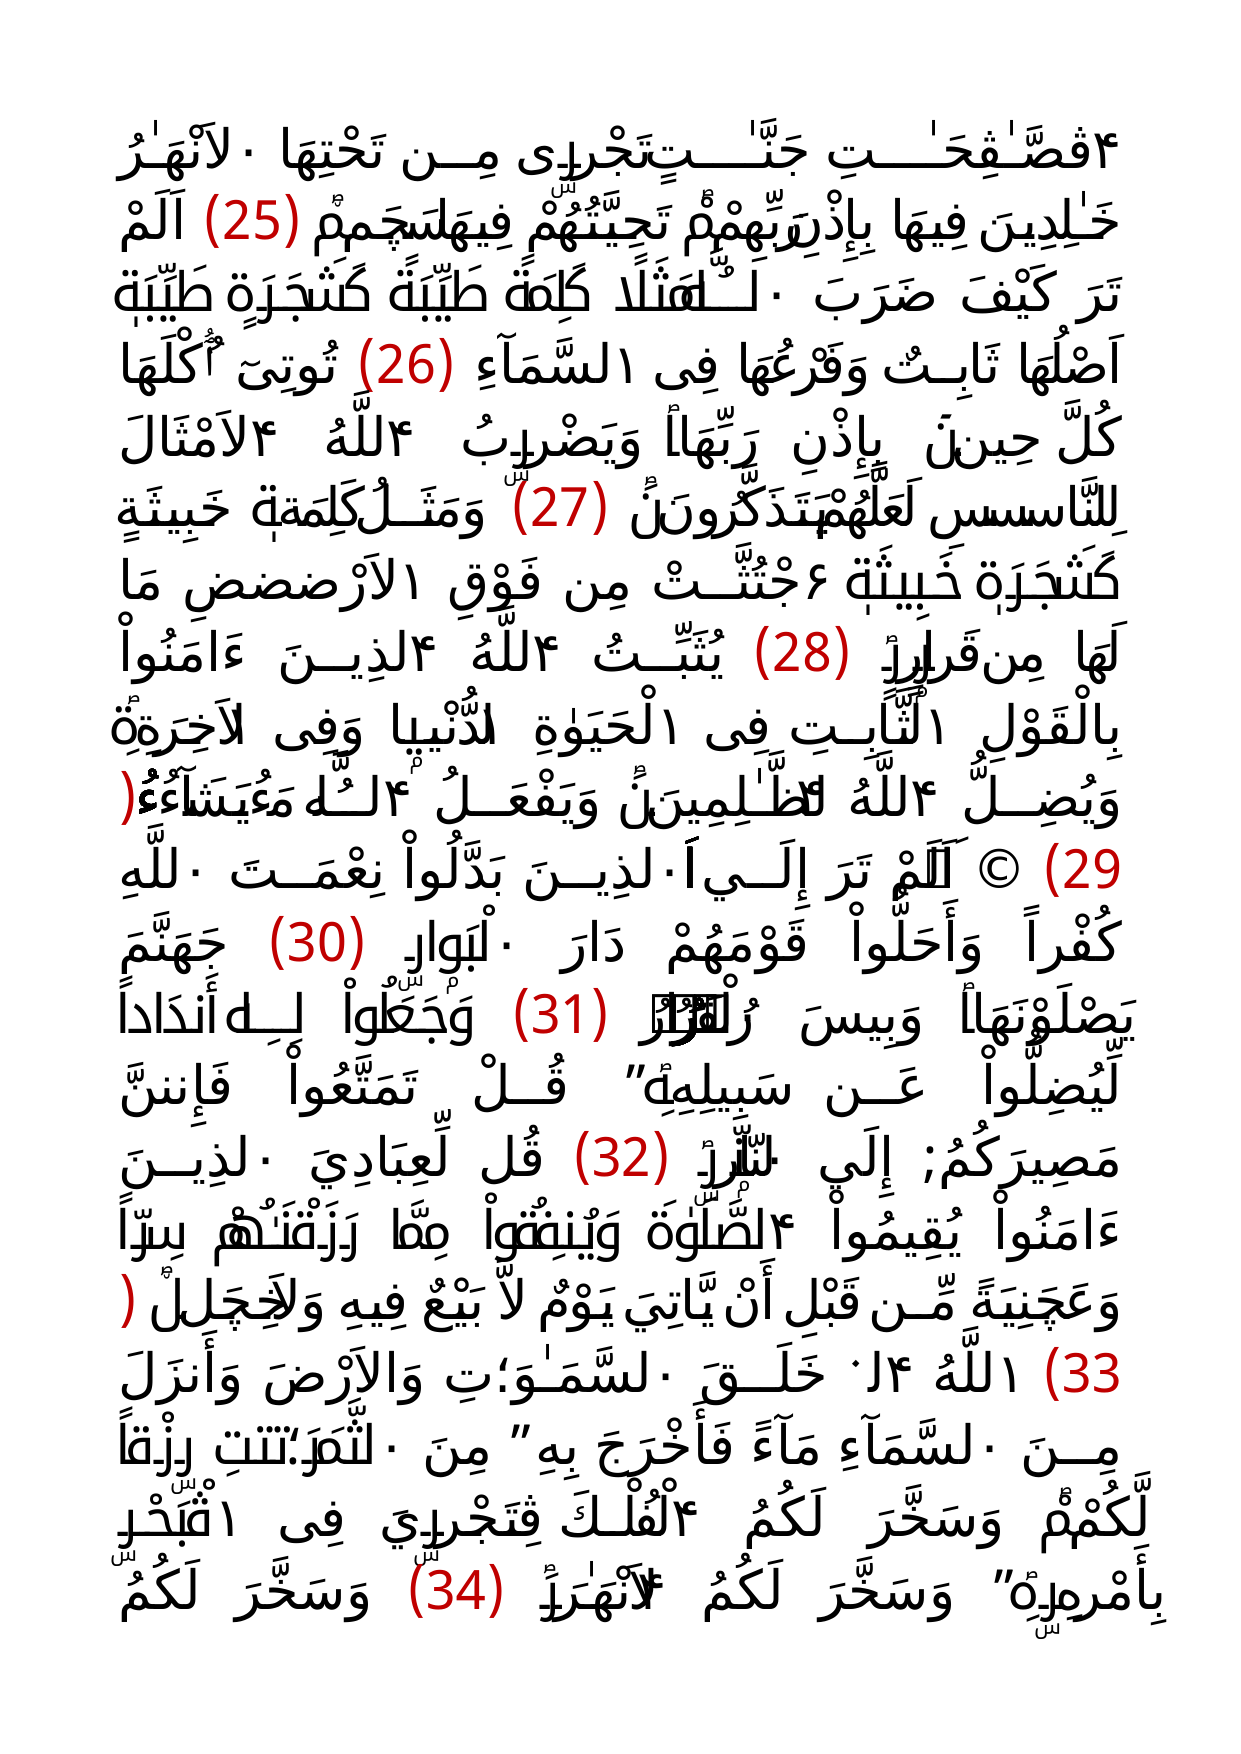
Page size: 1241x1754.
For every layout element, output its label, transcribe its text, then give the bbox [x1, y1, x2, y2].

text ® بِسْمِ ۱للَّهِ ۱لرَّحْمَـٰنِ ۱لرَّحِيمِ أَلَٓرۭؐ كِتَـٰــب٘ اَنزَلْنَـٰهُ إِلَيْــكَ ڤِتُخْرۣجَ ۰لنَّاسسسَ مِـنَ ۰لظُّلُمَـٰــتِ إِلَي ۰لنُّورۣ (1) بِإِذْنِ رَبِّهِمُ; إِلَيٰ صِرَ؛طِ ۱لْعَزۣيزۣ ۱لْحَمِيدِؐ (2) ۱للَّهُ ۴ﻟ﮲ لَهُ„ مَا فِى ۱لسَّمَـٰوَ؛تتتِ وَمَا فِى ۱لاَرْضِؐ وَوَيْلٌ لِّلْكۭـٰفِـرۣيــنَ مِـنْ عَذَابٍ شَدِيدٖؐ (3) ۱لذِيــنَ يَسْتَحِبُّونَ ۰لْحَيَوٰةَ ۰لدُّنْيۭا عَلَــي ۰لاَخِرَةِ وَيَصُدُّونَ عَــن سَبِيـلِ ۱للَّهِ وَيَبْغُونَهَا عِوَجاٗ ۷وْلَئِــكَ فِى ضَچَلٙ بَعِيدٍؐ (4) وَمَآ أَرْسَلْنَا مِن رَّسُولٖ اِلاَّ بِلِسَانِ قَوْمِهِ” لِيُبَيِّــنَ لَهُمْؐ فَيُضِــلُّ ۴للَّهُ مَنْ يَّشَآءُ وَيَهْدِى مَـنْ يَّشَآءُؐ وَهُوَ ۰لْعَزۣيزُ ۴لْحَكِيمُؐ (5) وَلَقَدَ اَرْسَلْنَا مُوسۭــيٰ بِـَٔايَـٰتِنَآ أَنَ اَخْرۣجْ قَوْمَكَ مِنَ ۰لظُّلُمَـٰــتِ إِلَي ۰لنُّورۣ (6) وَذَكِّرْهُم بِأَييَّـٰمِ ۱للَّهِؐ إِنَّ فِى ذَ؛لِــكَ ءَلاَيَـٰــتٍ لِّكُــلّۣ صَبّۭارٍ شَكُورٍؐ (7) وَإِذْ قَالَ مُوسۭيٰ لِقَوْمِهِ ۹ذْكُرُواْ نِعْمَةَ ۰للَّهِ عَلَيْكُمُ; إِذَ اَنجۭيٰكُم مِّــنَ —الِ فِرْعَوْنَ يَسُومُونَكُمْ سُوٓءَ ۰لْعَذَابِ وَيُذَبِّحُونَ أَبْنَآءَكُمْ وَيَسْتَحْيُونَ نِسَآءَكُمْؐ وَفِى ذَ؛لِكُم بَلآَءٌ مِّن رَّبِّكُمْ عَظِيمٌؐ (8) وَإِذْ تَأَذَّنَ رَبُّكُمْ لَـئِــن شَكَرْتُمْ لَأَزۣيدَنَّكُمْ وَلَـئِـن كَفَرْتُمُ; إِنَّ عَذَابِى لَشَدِيدٌؐ (9) وَقَالَ مُوسۭيٰٓ إِن تَكْفُرُوٓاْ أَنتُمْ وَمَـن فِى ۱لاَرْضضضِ جَمِيعاً فَإِنننَّ ۰للَّهَ لَغَنِــيّﹲ حَمِيد٘ؐ (10) اَلَمْ يَاتِكُمْ نَبَؤُاْ ۴لذِيــنَ مِـن قَبْلِكُمْ قَوْمِ نُوحٍ وَعَادٍ وَثَمُودَ (11) وَالذِيــنَ مِنۢ بَعْدِهِمْؐ لاَ يَعْلَمُهُمُ; إِلاَّ ۰للَّهُؐ جَآءَتْهُمْ رُسُلُهُم بِالْبَيِّنَـٰــتِ فَرَدُّوٓاْ أَيْدِيَهُمْ فِىٓ أَفْوَ؛هِهِمْ وَقَالُوٓاْ إِنَّا كَفَرْنَا بِمَآ ٱُرْسِلْتُم بِهِ” وَإِنَّا لَفِى شَــكٍّ مِّمَّا تَدْعُونَنَآ إِلَيْهِ مُرۣيــبٍؐ (12) ¥ قَالَــتْ رُسُلُهُمُ; أَفِى ۱للَّهِ شَــكٌّ فَاطِرۣ ۱لسَّمَـٰوَ؛تتتِ وَالاَرْضضضِ يَدْعُوكُمْ لِيَغْفِرَ لَكُم مِّن ذُنُوبِكُمْ وَيُوَ۬خِّرَكُمُ; إِلَيٰٓ أَجَــلٍ مُّسَمّــيًؐ قَالُوٓاْ إِنَ اَنتُمُ; إِلاَّ بَشَرٌ مِّثْلُنَا تُرۣيدُونَ أَن تَصُدُّونَا عَمَّا كَانَ يَعْبُدُ ءَابَآؤُنَا فَاتُونَا بِسُلْطَـٰنٍ مُّبِينٍؐ (13) قَالَــتْ لَهُمْ رُسُلُهُمُ; إِن نَّحْـنُ إِلاَّ بَشَرٌ مِّثْلُكُمْ وَچَكِنَّ ۰للَّهَ يَمُــنُّ عَلَيٰ مَنْ يَّشَآءُ مِنْ عِبَادِهِؐ” وَمَا كَانَ لَنَآ أَن نَّاتِيَكُم بِسُلْطَـٰــنٖ اِلاَّ بِإِذْنِ ۱للَّهِؐ وَعَلَــي ۰للَّهِ فَلْيَتَوَكَّلِ ۱لْمُومِنُونَؐ (14) وَمَا لَنَآ أَلاَّ نَتَوَكَّــلَ عَلَــي ۰للَّهِ وَقَدْ هَدۭيٰنَا سُبُلَنَاؐ وَلَنَصْبِرَنَّ عَلَــيٰ مَآ ءَاذَيْتُمُونَاؐ وَعَلَــي ۰للَّهِ فَلْيَتَوَكَّلِ ۱لْمُتَوَكِّلُونَؐ (15) وَقَالَ ۰لذِيــنَ كَفَرُواْ لِرُسُلِهِمْ ڤَنُخْرۣجَنَّكُم مِّنَ اَرْضِنَآ أَوْ لَتَعُودُنَّ فِى مِلَّتِنَاؐ فَأَوْحۭيٰٓ إِلَيْهِمْ رَبُّهُمْ لَنُهْلِكَــنَّ ۰لظَّـٰلِمِينَ (16) وَلَنُسْكِنَنَّكُمُ ۴لاَرْضَ مِنۢ بَعْدِهِمْؐ ذَ؛لِــكَ لِمَــنْ خَافَ مَقَامِى وَخَافَ وَعِيدِؐ” (17) وَاسْتَفْتَحُواْؐ وَخَابَ كُلُّ جَبّۭار۫ عَنِيدٍ (18) مِّنْ وَّرَآئِهِ” جَهَنَّمُ وَيُسْقۭيٰ مِــن مَّآءٍ صَدِيدٍ (19) يَتَجَرَّعُهُ„ وَلاَ يَكَادُ يُسِيغُهُ„ وَيَاتِيهِ ۱لْمَوْتتتُ مِن كُــلّۣ مَكَانٍ وَمَا هُوَ بِمَيِّــتٍ وَمِنْ وَّرَآئِهِ” عَذَاببب٘ غَلِيظٌؐ (20) مَّثَلُ ۴لذِيــنَ كَفَرُواْ بِرَبِّهِمُؐ; أَعْمَـٰلُهُمْ كَرَمَادٖ 'شْتَدَّتْ بِهِ ۱لرّۣيَـٰحُ فِى يَوْمٖ عَاصِفٍ لاَّ يَقْدِرُونَ مِمَّا كَسَبُواْ عَلَيٰ شَيْءٍؐ ذَ؛لِــكَ هُوَ ۰لضَّچَـلُ ۴لْبَعِيدُؐ (21) ® أَلَمْ تَرَ أَنننَّ ۰للَّهَ خَلَقَ ۰لسَّمَـٰوَ؛تتتِ وَالاَرْضضضَ بِالْحَـقﱢّؐ إِنْ يَّشَأْ يُذْهِبْكُمْ وَيَاتِ بِخَلْقٍ جَدِيدٍؐ وَمَا ذَ؛لِــكَ عَلَــي ۰للَّهِ بِعَزۣيزٍؐ (22) وَبَرَزُواْ لِلهِ جَمِيعاً فَقَالَ ۰لضُّعَفَـٰٓؤُاْ لِلذِيــنَ "سْتَكْبَرُوٓاْ إِنَّا كُنَّا لَكُمْ تَبَعاً فَهَلَ اَنتُم مُّغْنُونَ عَنَّا مِــنْ عَذَابِ ۱للَّهِ مِن شَيْءٍؐ قَالُواْ لَوْ هَدۭيٰنَا ۰للَّهُ لَهَدَيْنَـٰكُمْؐ سَوَآء٘ عَلَيْنَآ أَجَزۣعْنَآ أَمْ صَبَرْنَا مَا لَنَا مِن مَّحِيـصٍؐ (23) وَقَالَ ۰لشَّيْطَـٰنُ لَمَّا قُضِــيَ ۰لاَمْرُ إِنَّ ۰للَّهَ وَعَدَكُمْ وَعْدَ ۰لْحَقِّ وَوَعَدتُّكُمْ فَأَخْلَفْتُكُمْ وَمَا كَانَ لِى عَلَيْكُم مِّــن سُلْطَـٰــن۫ اِلٓاَّ أَن دَعَوْتُكُمْ فَاسْتَجَبْتُمْ لِى فَلاَ تَلُومُونِى وَلُومُوٓاْ أَنفُسَكُم مَّآ أَنَا بِمُصْرۣخِكُمْ وَمَآ أَنتُم بِمُصْرۣخِيَّ إِنِّى كَفَرْتتتُ بِمَآ أَشْرَكْتُمُونِ مِــن قَبْلُؐ إِنننَّ ۰لظَّـٰلِمِيــنَ لَهُمْ عَذَاب٘ اَلِيمٌؐ (24) وَٱُدْخِلَ ۰لذِيــنَ ءَامَنُواْ وَعَمِلُواْ ۴ڤصَّـٰڤِحَـٰـــتِ جَنَّـٰـــتٍ تَجْرۣى مِــن تَحْتِهَا ۰لاَنْهَـٰرُ خَـٰلِدِينَ فِيهَا بِإِذْنِ رَبِّهِمْؐ تَحِيَّتُهُمْ فِيهَا سَچَم٘ؐ (25) اَلَمْ تَرَ كَيْفَ ضَرَبَ ۰للَّهُ مَثَلًا كَلِمَةً طَيِّبَةً كَشَجَرَةٍ طَيِّبَةٖ اَصْلُهَا ثَابِــتٌ وَفَرْعُهَا فِى ۱لسَّمَآءِ (26) تُوتِىٓ ٱُكْلَهَا كُلَّ حِينٙ بِإِذْنِ رَبِّهَاؐ وَيَضْرۣبُ ۴للَّهُ ۴لاَمْثَالَ لِلنَّاسسسِ لَعَلَّهُمْ يَتَذَكَّرُونَؐ (27) وَمَثَــلُ كَلِمَةٖ خَبِيثَةٍ كَشَجَرَةٖ خَبِيثَةٖ ۶جْتُثَّــتْ مِن فَوْقِ ۱لاَرْضضضِ مَا لَهَا مِن قَرۭارٍؐ (28) يُثَبِّــتُ ۴للَّهُ ۴لذِيــنَ ءَامَنُواْ بِالْقَوْلِ ۱لثَّابِــتِ فِى ۱لْحَيَوٰةِ ۱لدُّنْيۭا وَفِى ۱لاَخِرَةِؐ وَيُضِــلُّ ۴للَّهُ ۴لظَّـٰلِمِينَؐ وَيَفْعَــلُ ۴للَّهُ مَا يَشَآءُؐ (29) © اَ۬لَمْ تَرَ إِلَــي ۰لذِيــنَ بَدَّلُواْ نِعْمَــتَ ۰للَّهِ كُفْراً وَأَحَلُّواْ قَوْمَهُمْ دَارَ ۰لْبَوۭارۣ (30) جَهَنَّمَ يَصْلَوْنَهَاؐ وَبِيسَ ۰لْقَرَارُؐ (31) وَجَعَلُواْ لِلهِ أَندَاداً لِّيُضِلُّواْ عَــن سَبِيلِهِؐ” قُــلْ تَمَتَّعُواْ فَإِنننَّ مَصِيرَكُمُ; إِلَي ۰لنّۭارۣؐ (32) قُل لِّعِبَادِيَ ۰لذِيــنَ ءَامَنُواْ يُقِيمُواْ ۴لصَّلَوٰةَ وَيُنفِقُواْ مِمَّا رَزَقْنَـٰهُمْ سِرّاً وَعَچَنِيَةً مِّــن قَبْلِ أَنْ يَّاتِيَ يَوْمٌ لاَّ بَيْعٌ فِيهِ وَلاَ خِچَل٘ؐ (33) ۱للَّهُ ۴ﻟ﮲ خَلَــقَ ۰لسَّمَـٰوَ؛تِ وَالاَرْضَ وَأَنزَلَ مِــنَ ۰لسَّمَآءِ مَآءً فَأَخْرَجَ بِهِ” مِنَ ۰لثَّمَرَ؛تتتِ رۣزْقاً لَّكُمْؐ وَسَخَّرَ لَكُمُ ۴لْفُلْــكَ ڤِتَجْرۣيَ فِى ۱ڤْبَحْرۣ بِأَمْرۣهِؐ” وَسَخَّرَ لَكُمُ ۴لاَنْهَـٰرَؐ (34) وَسَخَّرَ لَكُمُ ۴لشَّمْسَ وَالْقَمَرَ دَآئِبَيْنِؐ وَسَخَّرَ لَكُمُ ۴ليْلَ وَالنَّهَارَؐ (35) وَءَاتۭيٰكُم مِّن كُــلّۣ مَا سَأَلْتُمُوهُؐ وَإِن تَعُدُّواْ نِعْمَتَ ۰للَّهِ لاَ تُحْصُوهَآؐ إِنَّ ۰لِانسَـٰــنَ لَظَلُومٌ كَفَّارٌؐ (36) وَإِذْ قَالَ إِبْرَ؛هِيمُ رَبببِّ 'جْعَــلْ هَـٰذَا ۰لْبَلَدَ ءَامِناً وَاجْنُبْنِى وَبَنِيَّ أَن نَّعْبُدَ ۰لاَصْنَامَؐ (37) رَبِّ إِنَّهُــنَّ أَضْلَلْــنَ كَثِيراً مِّــنَ ۰لنَّاسِ فَمَــن تَبِعَنِى فَإِنَّهُ„ مِنِّى وَمَــنْ عَصۭانِى فَإِنَّــكَ غَفُورٌ رَّحِيمٌؐ (38) رَّبَّنَآ إِنِّــيَ أَسْكَنــتُ مِن ذُرّۣيَّتِى بِوَادٖ غَيْرۣ ذى زَرْعٖ عِندَ بَيْتِكَ ۰ڤْمُحَرَّمِؐ رَبَّنَا لِيُقِيمُواْ ۴لصَّلَوٰةَ فَاجْعَلَ اَفْـِٕدَةً مِّــنَ ۰لنَّاسِ تَهْوۣىٓ إِلَيْهِمْ وَارْزُقْهُم مِّــنَ ۰لثَّمَرَ؛تِ لَعَلَّهُمْ يَشْكُرُونَؐ (39) رَبَّنَآ إِنَّكَ تَعْلَمُ مَا نُخْفِى وَمَا نُعْلِنُؐ وَمَا يَخْفۭــيٰ عَلَــي ۰للَّهِ مِن شَيْءٍ فِى ۱لاَرْضِ وَلاَ فِى ۱لسَّمَآءِؐ (40) ® ۱لْحَمْدُ لِلهِ ۱ﻟ﮲ وَهَبَ لِى عَلَــي ۰لْكِبَرۣ إِسْمَـٰعِيلَ وَإِسْحَـٰقَؐ إِنَّ رَبِّى لَسَمِيعُ ۴لدُّعَآءِؐ (41) رَبِّ 'جْعَلْنِى مُقِيمَ ۰لصَّلَوٰةِ وَمِن ذُرّۣيَّتِىؐ رَبَّنَا وَتَقَبَّلْ دُعَآءِؐ” (42) رَبَّنَا "غْفِرْ لِى وَلِوَ؛لِدَيَّ وَلِلْمُومِنِيــنَ يَـوْمَ يَقُومُ ۴لْحِسَابُؐ (43) وَلاَ تَحْسِبَــنَّ ۰للَّهَ غَـٰفِلٗا عَمَّا يَعْمَــلُ ۴لظَّـٰلِمُونَؐ إِنَّمَا يُوَ۬خِّرُهُمْ لِيَوْمٍ تَشْخَصُ فِيهِ ۱لاَبْصَـٰرُ (44) مُهْطِعِينَ مُقْنِعِى رُءُوسِهِمْ لاَ يَرْتَدُّ إِلَيْهِمْ طَرْفُهُمْ وَأَفْـِٕدَتُهُمْ هَوَآءٌؐ (45) وَأَنذِرۣ ۱لنَّاسسسَ يَوْمَ يَاتِيهِمُ ۴لْعَذَابببُ فَيَقُولُ ۴لذِينَ ظَلَمُواْ رَبَّنَآ أَخِّرْنَآ إِلَــيٰٓ أَجَلٍ قَرۣيــبٍ نُّجِــبْ دَعْوَتَــكَ وَنَتَّبِعِ ۱لرُّسُلَؐ أَوَلَمْ تَكُونُوٓاْ أَقْسَمْتُم مِّــن قَبْلُ مَا لَكُم مِّن زَوَالٍؐ (46) وَسَكَنتُمْ فِى مَسَـٰكِـنِ ۱لذِيــنَ ظَلَمُوٓاْ أَنفُسَهُمْ وَتَبَيَّــنَ لَكُمْ كَيْفَ فَعَلْنَا بِهِمْ وَضَرَبْنَا لَكُمُ ۴لاَمْثَالَؐ (47) وَقَدْ مَكَرُواْ مَكْرَهُمْؐ وَعِندَ ۰للَّهِ مَكْرُهُمْؐ وَإِن كَانَ مَكْرُهُمْ لِتَزُولَ مِنْهُ ۴لْجِبَالُؐ (48) فَلاَ تَحْسِبَــنَّ ۰للَّهَ مُخْلِفَ وَعْدِهِ” رُسُلَهُؐ; إِنننَّ ۰للَّهَ عَزۣيزٌ ذُو èنتِقَامٍؐ (49) يَوْمَ تُبَدَّلُ ۴لاَرْضضضُ غَيْرَ ۰لاَرْضِ وَالسَّمَـٰوَ؛تتتُؐ وَبَرَزُواْ لِلهِ ۱لْوَ؛حِدِ ۱لْقَهّۭارۣؐ (50) وَتَرَي ۰ڤْمُجْرۣمِينَ يَوْمَئِذٍ مُّقَرَّنِيــنَ فِى ۱لاَصْفَادِ (51) سَرَابِيلُهُم مِّن قَطِرَانٍ وَتَغْشۭيٰ وُجُوهَهُمُ ۴لنَّارُ (52) ڤِيَجْزۣيَ ۰للَّهُ كُلَّ نَفْــسٍ مَّا كَسَبَــتِؐ اِنننَّ ۰للَّهَ سَرۣيعُ ۴لْحِسَابببِؐ (53) هَـٰذَا بَچَغٌ لِّلنَّاسِ وَلِيُنذَرُواْ بِهِ” وَلِيَعْلَمُوٓاْ أَنَّمَا هُوَ إِچَهٌ وَ؛حِدٌ وَلِيَذَّكَّرَ ٱُوْلُواْ ۴لاَلْبَـٰــبِ (54) [118, 118, 1122, 1631]
